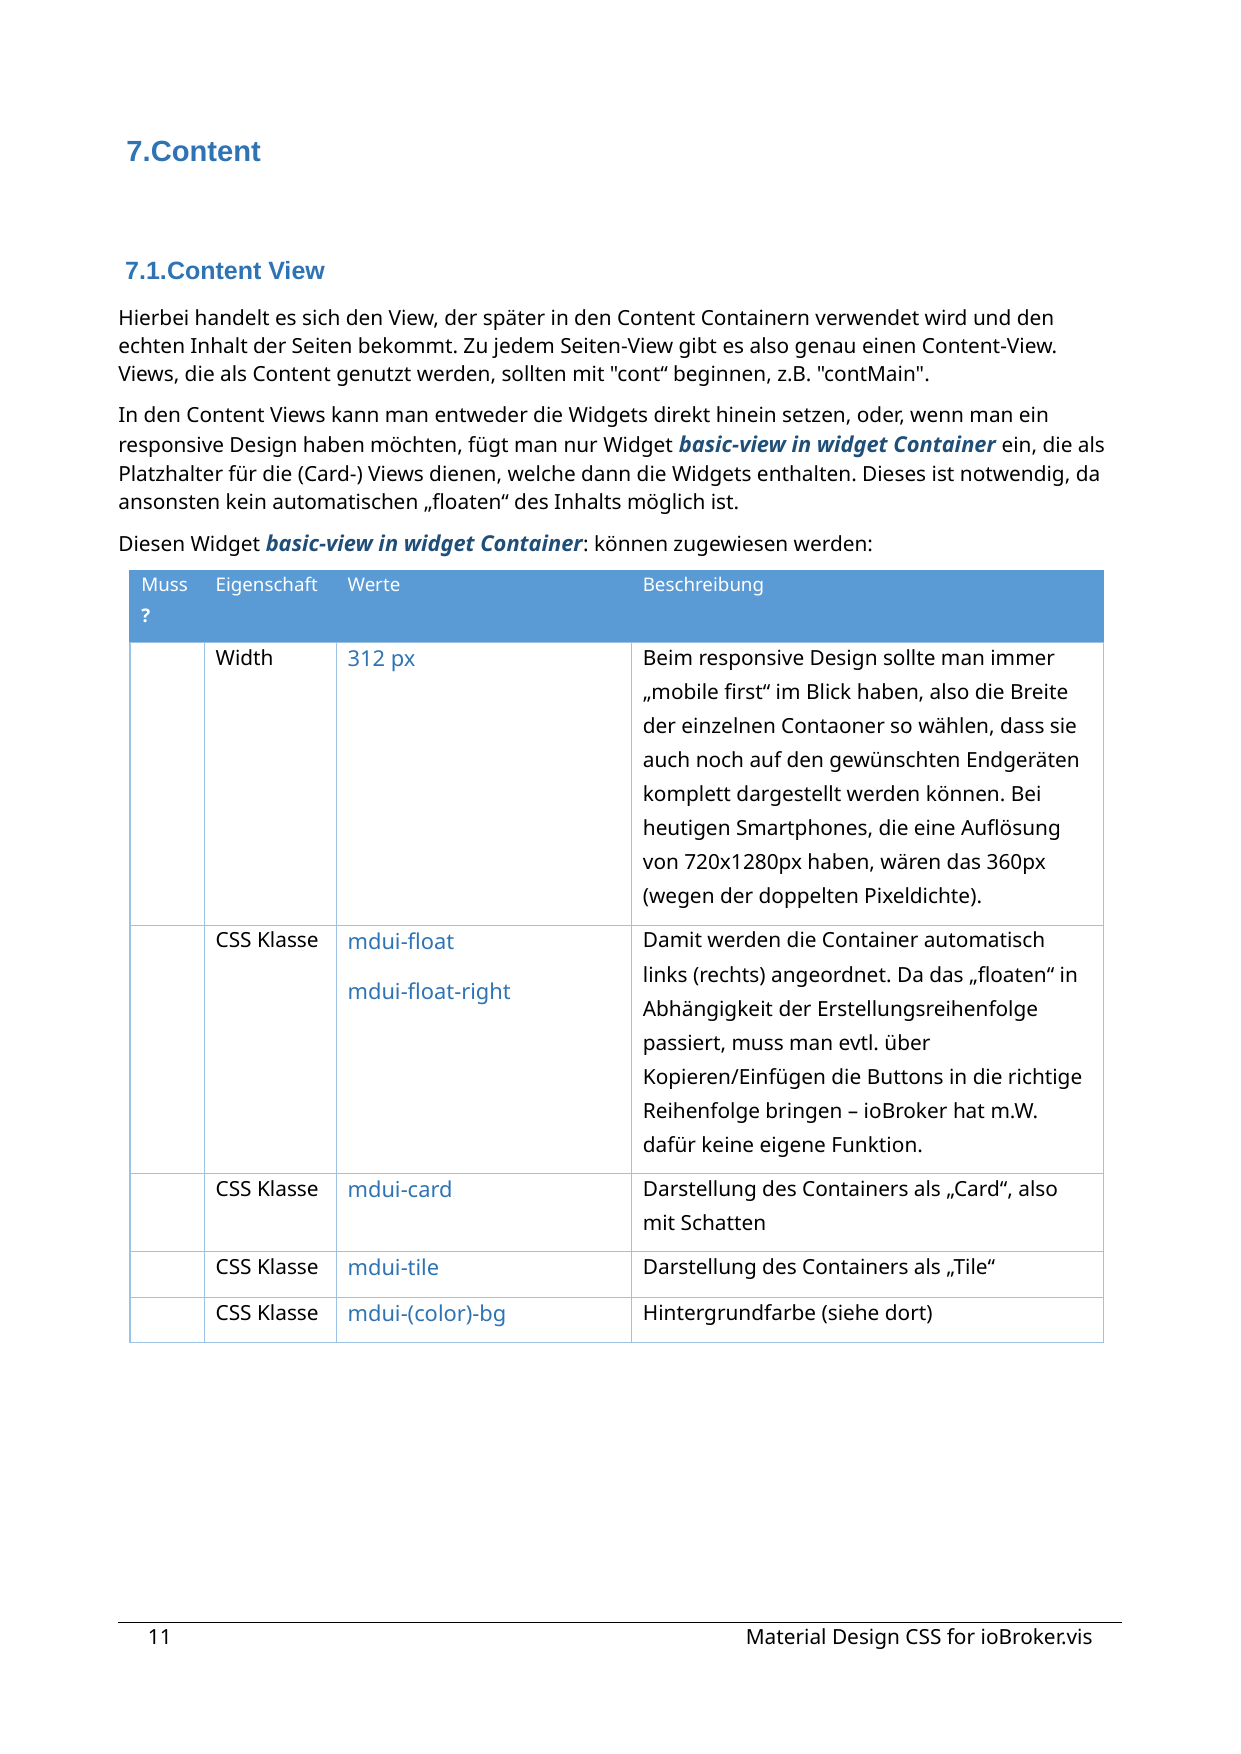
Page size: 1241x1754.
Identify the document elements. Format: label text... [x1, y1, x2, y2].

table_cell Darstellung des Containers als „Tile“ [632, 1252, 1103, 1297]
text Diesen Widget basic-view in widget Container: können zugewiesen werden: [118, 528, 1122, 558]
table_cell [131, 1174, 204, 1251]
table_cell Beim responsive Design sollte man immer „mobile first“ im Blick haben, also die Breite der einzelnen Contaoner so wählen, dass sie auch noch auf den gewünschten Endgeräten komplett dargestellt werden können. Bei heutigen Smartphones, die eine Auflösung von 720x1280px haben, wären das 360px (wegen der doppelten Pixeldichte). [632, 643, 1103, 924]
table_cell Darstellung des Containers als „Card“, also mit Schatten [632, 1174, 1103, 1251]
table_cell Width [205, 643, 336, 924]
table_cell mdui-card [337, 1174, 631, 1251]
table_cell mdui-tile [337, 1252, 631, 1297]
table_cell CSS Klasse [205, 926, 336, 1173]
table_cell CSS Klasse [205, 1174, 336, 1251]
table_header Werte [336, 571, 631, 642]
table_cell [131, 926, 204, 1173]
table_cell mdui-(color)-bg [337, 1298, 631, 1342]
table_header Eigenschaft [204, 571, 336, 642]
subtitle Content [118, 134, 1122, 168]
table_header Beschreibung [631, 571, 1103, 642]
table_cell CSS Klasse [205, 1298, 336, 1342]
table_cell [131, 643, 204, 924]
table_cell [131, 1252, 204, 1297]
subtitle Content View [118, 256, 1122, 285]
table_cell Hintergrundfarbe (siehe dort) [632, 1298, 1103, 1342]
table_header Muss? [131, 571, 204, 642]
table_cell 312 px [337, 643, 631, 924]
text Hierbei handelt es sich den View, der später in den Content Containern verwendet wird und den echten Inhalt der Seiten bekommt. Zu jedem Seiten-View gibt es also genau einen Content-View. Views, die als Content genutzt werden, sollten mit "cont“ beginnen, z.B. "contMain". [118, 303, 1122, 388]
table_cell Damit werden die Container automatisch links (rechts) angeordnet. Da das „floaten“ in Abhängigkeit der Erstellungsreihenfolge passiert, muss man evtl. über Kopieren/Einfügen die Buttons in die richtige Reihenfolge bringen – ioBroker hat m.W. dafür keine eigene Funktion. [632, 926, 1103, 1173]
table_cell CSS Klasse [205, 1252, 336, 1297]
table_cell [131, 1298, 204, 1342]
text In den Content Views kann man entweder die Widgets direkt hinein setzen, oder, wenn man ein responsive Design haben möchten, fügt man nur Widget basic-view in widget Container ein, die als Platzhalter für die (Card-) Views dienen, welche dann die Widgets enthalten. Dieses ist notwendig, da ansonsten kein automatischen „floaten“ des Inhalts möglich ist. [118, 400, 1122, 516]
table_cell mdui-float mdui-float-right [337, 926, 631, 1173]
